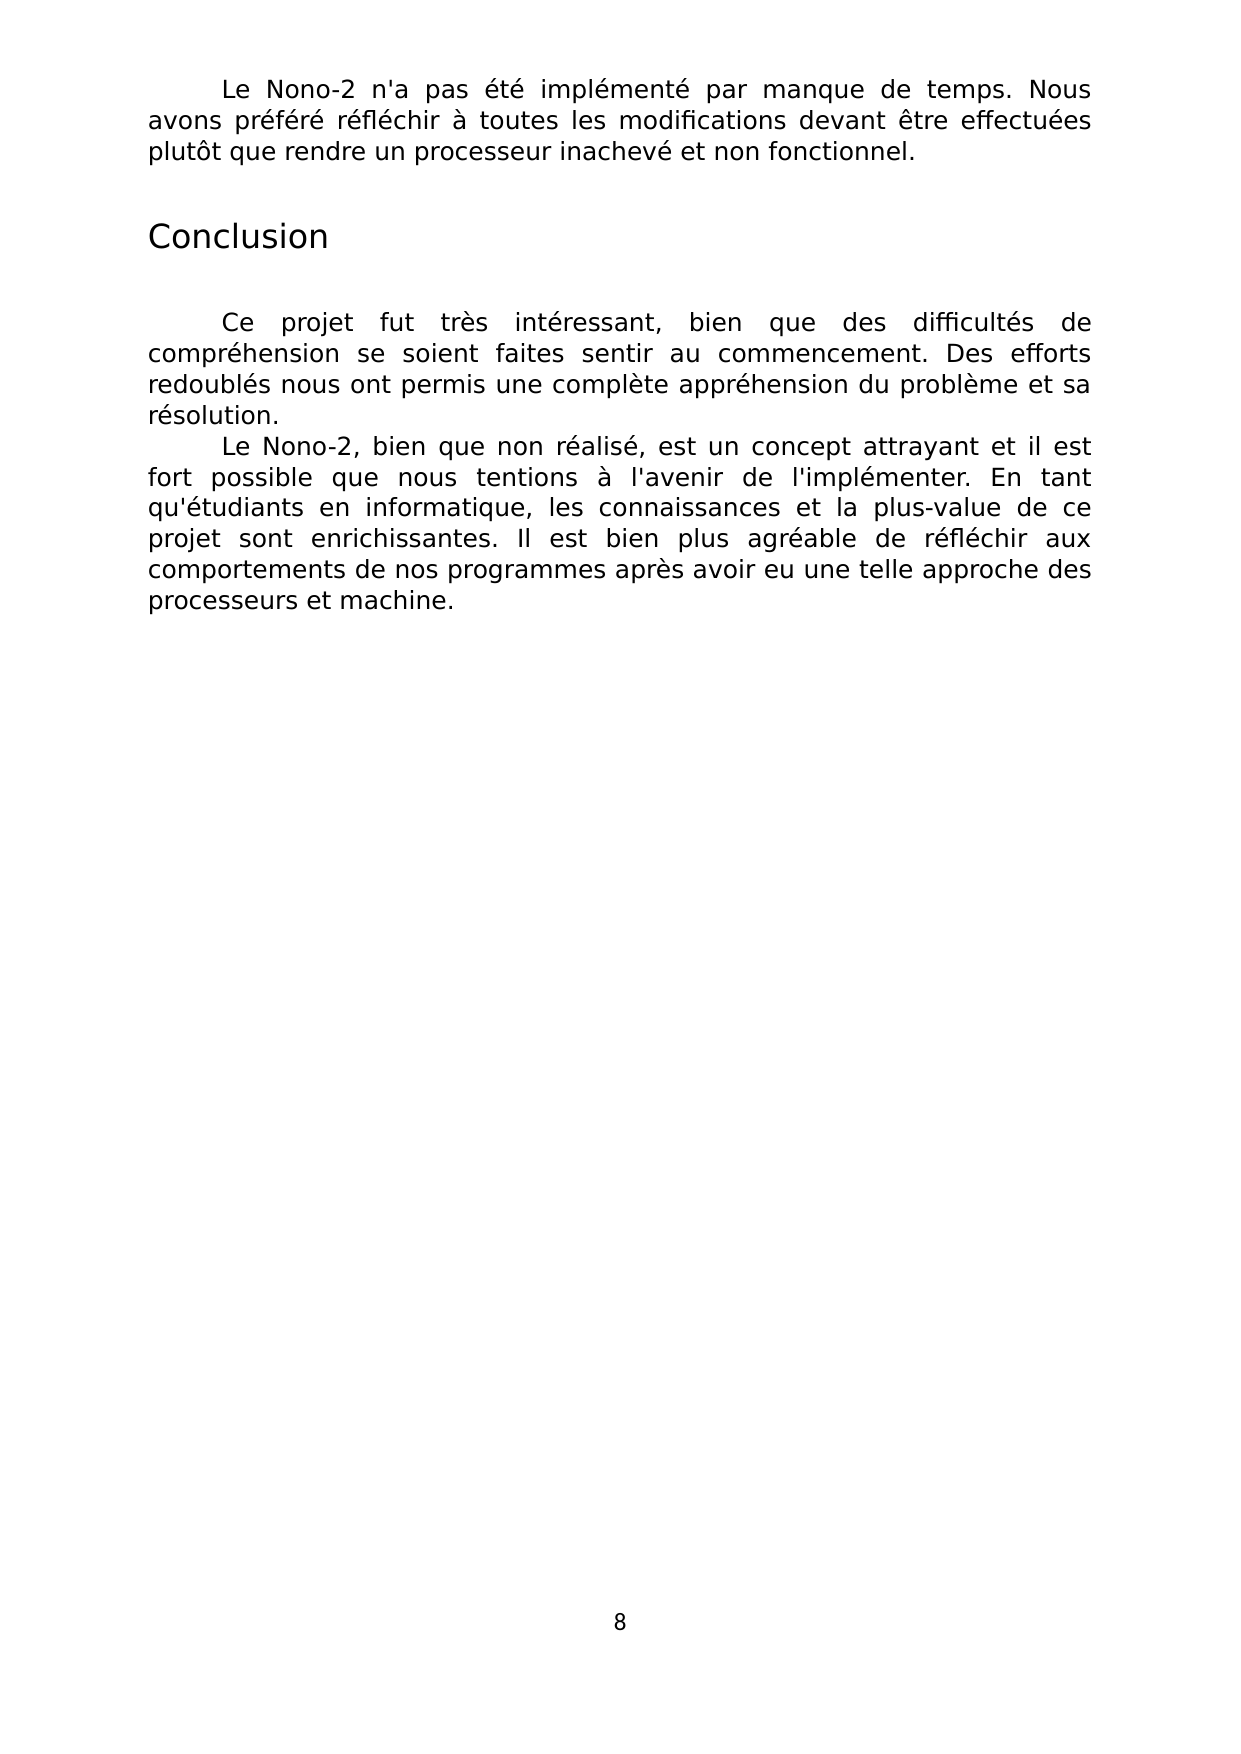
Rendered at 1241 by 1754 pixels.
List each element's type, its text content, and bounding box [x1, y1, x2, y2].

text Le Nono-2 n'a pas été implémenté par manque de temps. Nous avons préféré réfléchir à toutes les modifications devant être effectuées plutôt que rendre un processeur inachevé et non fonctionnel. [148, 75, 1093, 166]
text Le Nono-2, bien que non réalisé, est un concept attrayant et il est fort possible que nous tentions à l'avenir de l'implémenter. En tant qu'étudiants en informatique, les connaissances et la plus-value de ce projet sont enrichissantes. Il est bien plus agréable de réfléchir aux comportements de nos programmes après avoir eu une telle approche des processeurs et machine. [148, 432, 1093, 615]
text Ce projet fut très intéressant, bien que des difficultés de compréhension se soient faites sentir au commencement. Des efforts redoublés nous ont permis une complète appréhension du problème et sa résolution. [148, 309, 1093, 430]
subtitle Conclusion [148, 217, 1093, 256]
